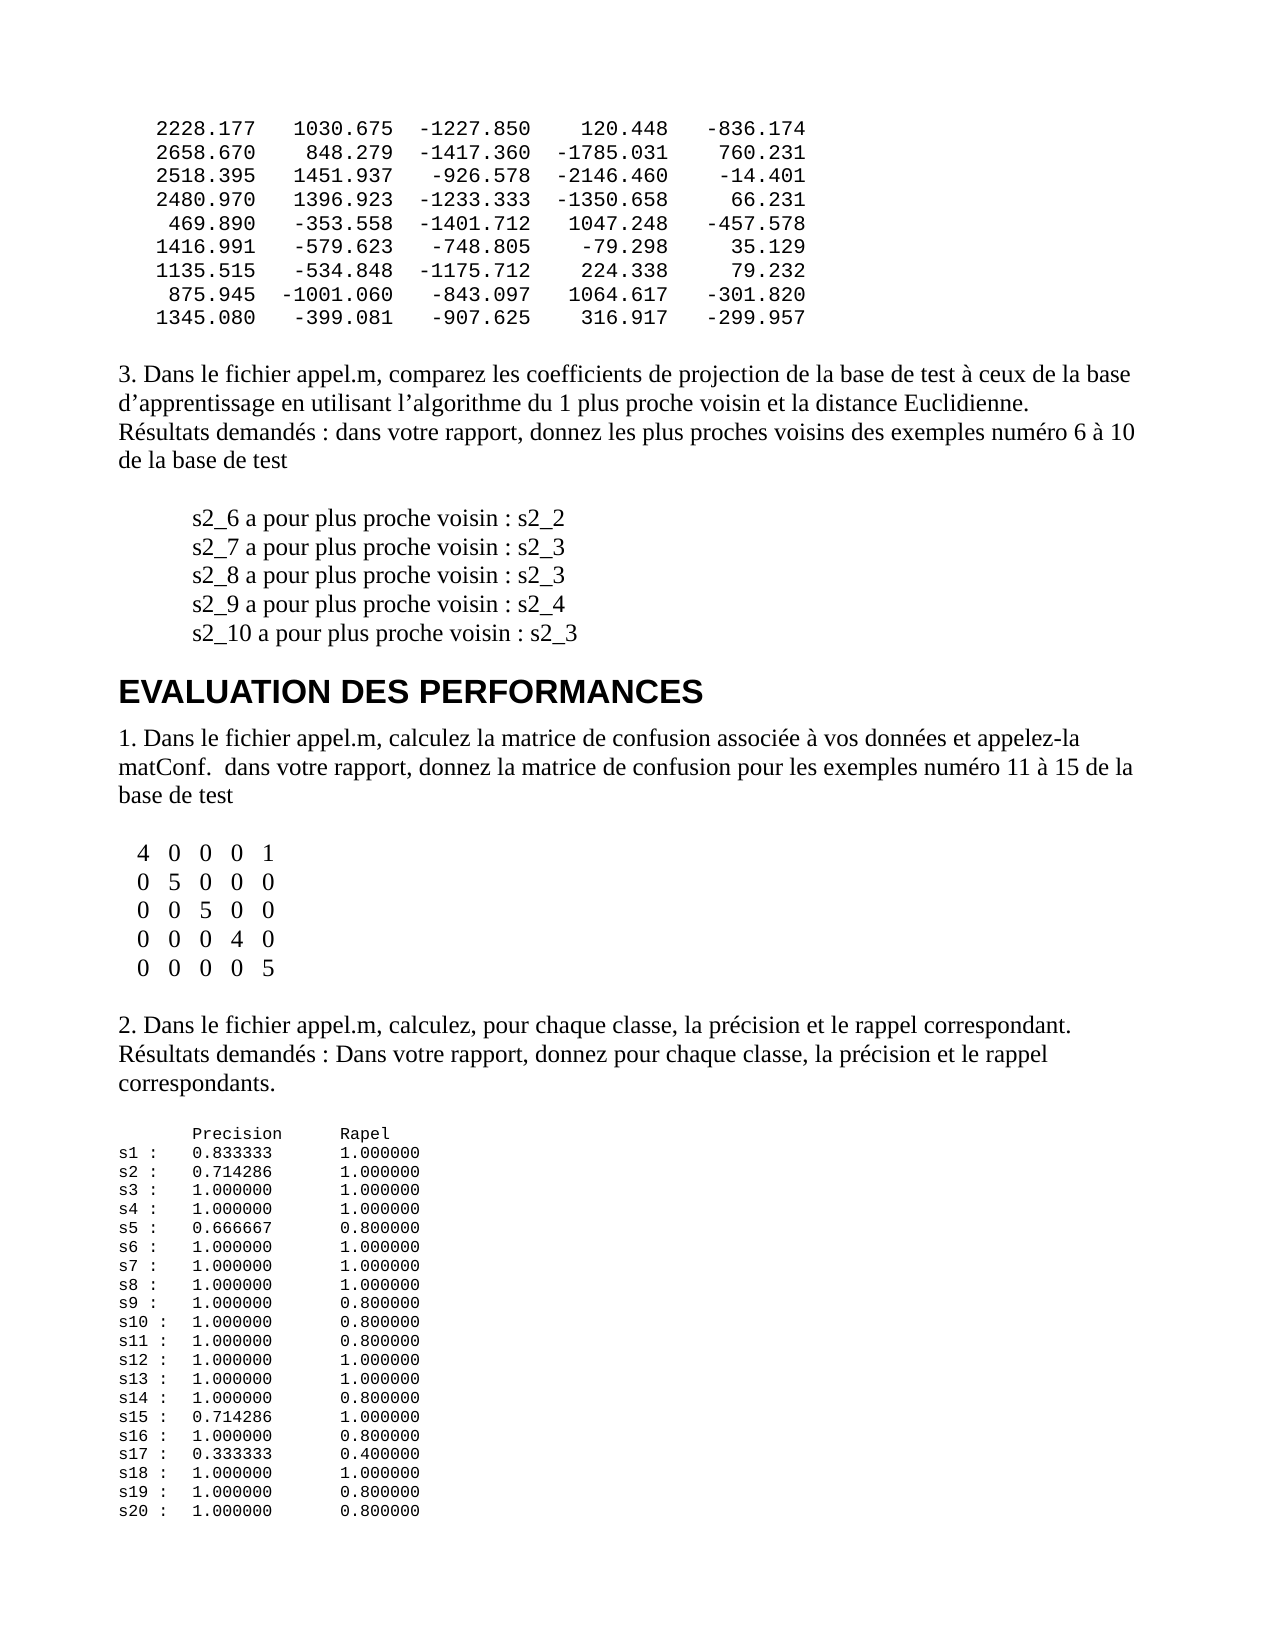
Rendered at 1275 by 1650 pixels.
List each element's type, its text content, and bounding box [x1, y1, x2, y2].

text 0 0 0 4 0 [118, 924, 1157, 953]
text s2_6 a pour plus proche voisin : s2_2 [192, 503, 1157, 532]
text s2_10 a pour plus proche voisin : s2_3 [192, 618, 1157, 647]
text 1416.991 -579.623 -748.805 -79.298 35.129 [118, 236, 1157, 260]
text 875.945 -1001.060 -843.097 1064.617 -301.820 [118, 284, 1157, 307]
text s13 : 1.000000 1.000000 [118, 1371, 1157, 1389]
text 2. Dans le fichier appel.m, calculez, pour chaque classe, la précision et le rappel correspondant. Résultats demandés : Dans votre rapport, donnez pour chaque classe, la précision et le rappel correspondants. [118, 1010, 1157, 1097]
text s5 : 0.666667 0.800000 [118, 1220, 1157, 1238]
text 2228.177 1030.675 -1227.850 120.448 -836.174 [118, 118, 1157, 142]
text Résultats demandés : dans votre rapport, donnez les plus proches voisins des exemples numéro 6 à 10 de la base de test [118, 417, 1157, 474]
text 469.890 -353.558 -1401.712 1047.248 -457.578 [118, 213, 1157, 236]
text 3. Dans le fichier appel.m, comparez les coefficients de projection de la base de test à ceux de la base d’apprentissage en utilisant l’algorithme du 1 plus proche voisin et la distance Euclidienne. [118, 359, 1157, 417]
text s6 : 1.000000 1.000000 [118, 1238, 1157, 1257]
text 2518.395 1451.937 -926.578 -2146.460 -14.401 [118, 165, 1157, 189]
text s17 : 0.333333 0.400000 [118, 1446, 1157, 1465]
subtitle EVALUATION DES PERFORMANCES [118, 672, 1157, 710]
text s15 : 0.714286 1.000000 [118, 1408, 1157, 1427]
text s1 : 0.833333 1.000000 [118, 1144, 1157, 1163]
text Precision Rapel [118, 1125, 1157, 1144]
text s3 : 1.000000 1.000000 [118, 1182, 1157, 1201]
text s2_8 a pour plus proche voisin : s2_3 [192, 561, 1157, 589]
text 1. Dans le fichier appel.m, calculez la matrice de confusion associée à vos données et appelez-la matConf. dans votre rapport, donnez la matrice de confusion pour les exemples numéro 11 à 15 de la base de test [118, 723, 1157, 809]
text 0 5 0 0 0 [118, 867, 1157, 895]
text s4 : 1.000000 1.000000 [118, 1201, 1157, 1220]
text s16 : 1.000000 0.800000 [118, 1427, 1157, 1446]
text 4 0 0 0 1 [118, 838, 1157, 867]
text 1135.515 -534.848 -1175.712 224.338 79.232 [118, 260, 1157, 284]
text s2 : 0.714286 1.000000 [118, 1163, 1157, 1182]
text 2658.670 848.279 -1417.360 -1785.031 760.231 [118, 142, 1157, 165]
text s20 : 1.000000 0.800000 [118, 1502, 1157, 1521]
text s18 : 1.000000 1.000000 [118, 1465, 1157, 1484]
text s19 : 1.000000 0.800000 [118, 1484, 1157, 1502]
text 0 0 0 0 5 [118, 953, 1157, 982]
text s14 : 1.000000 0.800000 [118, 1389, 1157, 1408]
text 0 0 5 0 0 [118, 895, 1157, 924]
text 1345.080 -399.081 -907.625 316.917 -299.957 [118, 307, 1157, 331]
text s11 : 1.000000 0.800000 [118, 1333, 1157, 1352]
text s2_7 a pour plus proche voisin : s2_3 [192, 532, 1157, 561]
text s7 : 1.000000 1.000000 [118, 1257, 1157, 1276]
text s10 : 1.000000 0.800000 [118, 1314, 1157, 1333]
text s12 : 1.000000 1.000000 [118, 1352, 1157, 1371]
text s9 : 1.000000 0.800000 [118, 1295, 1157, 1314]
text s8 : 1.000000 1.000000 [118, 1276, 1157, 1295]
text s2_9 a pour plus proche voisin : s2_4 [192, 589, 1157, 618]
text 2480.970 1396.923 -1233.333 -1350.658 66.231 [118, 189, 1157, 213]
